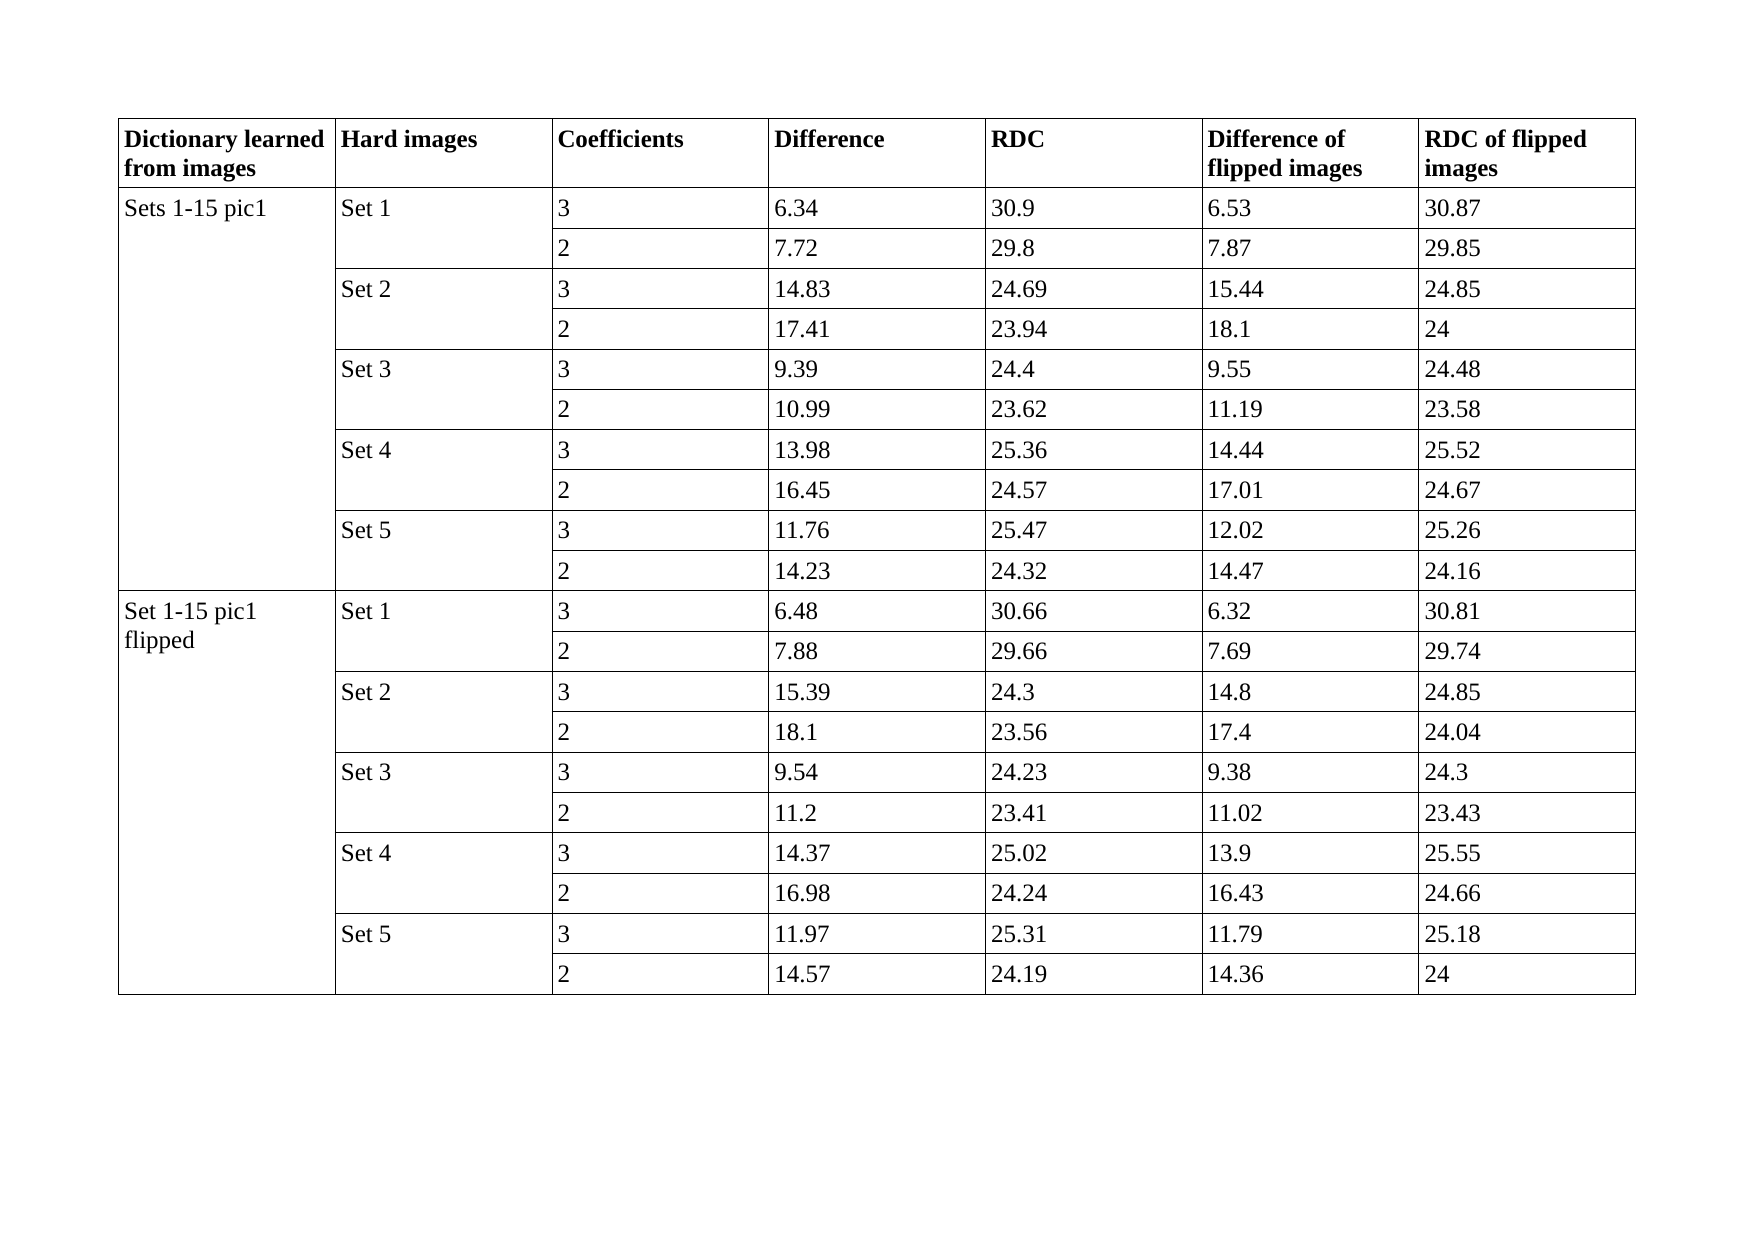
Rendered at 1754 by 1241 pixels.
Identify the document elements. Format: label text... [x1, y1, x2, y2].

table_cell 29.66 [986, 632, 1202, 671]
table_header Coefficients [553, 119, 768, 187]
table_cell 14.23 [769, 551, 985, 590]
table_cell Set 1-15 pic1 flipped [119, 591, 335, 993]
table_cell 12.02 [1203, 511, 1418, 550]
table_cell 2 [553, 712, 768, 752]
table_cell 2 [553, 229, 768, 268]
table_cell 2 [553, 309, 768, 348]
table_cell 14.8 [1203, 672, 1418, 711]
table_cell 6.53 [1203, 188, 1418, 227]
table_cell 3 [553, 188, 768, 227]
table_cell Set 3 [336, 350, 552, 429]
table_cell 16.43 [1203, 874, 1418, 913]
table_cell 24.85 [1419, 269, 1635, 308]
table_cell 23.56 [986, 712, 1202, 752]
table_cell 17.41 [769, 309, 985, 348]
table_cell 2 [553, 632, 768, 671]
table_cell 14.36 [1203, 954, 1418, 993]
table_header Difference of flipped images [1203, 119, 1418, 187]
table_cell 11.79 [1203, 914, 1418, 953]
table_cell 18.1 [769, 712, 985, 752]
table_cell 2 [553, 874, 768, 913]
table_cell 24.57 [986, 470, 1202, 510]
table_cell 9.55 [1203, 350, 1418, 389]
table_cell 7.88 [769, 632, 985, 671]
table_cell 14.44 [1203, 430, 1418, 469]
table_cell 23.94 [986, 309, 1202, 348]
table_cell 24.4 [986, 350, 1202, 389]
table_cell 24.04 [1419, 712, 1635, 752]
table_cell 3 [553, 591, 768, 631]
table_cell 25.52 [1419, 430, 1635, 469]
table_header Dictionary learned from images [119, 119, 335, 187]
table_cell Set 2 [336, 269, 552, 348]
table_cell 2 [553, 470, 768, 510]
table_cell 3 [553, 430, 768, 469]
table_cell 24.69 [986, 269, 1202, 308]
table_cell Set 1 [336, 188, 552, 268]
table_cell 6.34 [769, 188, 985, 227]
table_cell 16.45 [769, 470, 985, 510]
table_cell 7.69 [1203, 632, 1418, 671]
table_header Hard images [336, 119, 552, 187]
table_cell 15.44 [1203, 269, 1418, 308]
table_cell 3 [553, 833, 768, 872]
table_cell 24 [1419, 954, 1635, 993]
table_cell 23.43 [1419, 793, 1635, 832]
table_cell 24.3 [1419, 753, 1635, 792]
table_cell 25.47 [986, 511, 1202, 550]
table_cell 24.23 [986, 753, 1202, 792]
table_cell 24.66 [1419, 874, 1635, 913]
table_cell Set 5 [336, 511, 552, 590]
table_cell 3 [553, 511, 768, 550]
table_cell 30.9 [986, 188, 1202, 227]
table_cell 24.67 [1419, 470, 1635, 510]
table_cell 11.19 [1203, 390, 1418, 429]
table_cell Set 1 [336, 591, 552, 671]
table_cell 3 [553, 672, 768, 711]
table_cell 11.76 [769, 511, 985, 550]
table_cell 13.98 [769, 430, 985, 469]
table_cell 3 [553, 914, 768, 953]
table_cell 10.99 [769, 390, 985, 429]
table_cell 15.39 [769, 672, 985, 711]
table_cell 14.37 [769, 833, 985, 872]
table_header RDC of flipped images [1419, 119, 1635, 187]
table_cell 14.83 [769, 269, 985, 308]
table_cell 2 [553, 954, 768, 993]
table_cell 25.02 [986, 833, 1202, 872]
table_cell 24.32 [986, 551, 1202, 590]
table_cell Set 2 [336, 672, 552, 752]
table_cell Set 4 [336, 833, 552, 913]
table_cell 7.87 [1203, 229, 1418, 268]
table_cell 6.48 [769, 591, 985, 631]
table_cell 24 [1419, 309, 1635, 348]
table_cell 25.55 [1419, 833, 1635, 872]
table_cell 2 [553, 390, 768, 429]
table_cell 23.62 [986, 390, 1202, 429]
table_cell 3 [553, 350, 768, 389]
table_cell Set 5 [336, 914, 552, 993]
table_cell 25.26 [1419, 511, 1635, 550]
table_cell 9.38 [1203, 753, 1418, 792]
table_cell Sets 1-15 pic1 [119, 188, 335, 590]
table_cell 9.39 [769, 350, 985, 389]
table_cell 14.47 [1203, 551, 1418, 590]
table_cell 16.98 [769, 874, 985, 913]
table_cell 24.19 [986, 954, 1202, 993]
table_cell 6.32 [1203, 591, 1418, 631]
table_cell 13.9 [1203, 833, 1418, 872]
table_cell 17.01 [1203, 470, 1418, 510]
table_cell 25.31 [986, 914, 1202, 953]
table_cell 11.97 [769, 914, 985, 953]
table_cell 30.66 [986, 591, 1202, 631]
table_cell 24.48 [1419, 350, 1635, 389]
table_cell 25.36 [986, 430, 1202, 469]
table_cell 30.87 [1419, 188, 1635, 227]
table_cell 29.8 [986, 229, 1202, 268]
table_cell 11.02 [1203, 793, 1418, 832]
table_header Difference [769, 119, 985, 187]
table_cell 24.3 [986, 672, 1202, 711]
table_cell 23.41 [986, 793, 1202, 832]
table_cell 29.85 [1419, 229, 1635, 268]
table_cell 25.18 [1419, 914, 1635, 953]
table_cell 2 [553, 551, 768, 590]
table_cell 9.54 [769, 753, 985, 792]
table_cell 18.1 [1203, 309, 1418, 348]
table_cell 7.72 [769, 229, 985, 268]
table_cell 3 [553, 269, 768, 308]
table_cell Set 4 [336, 430, 552, 510]
table_cell 2 [553, 793, 768, 832]
table_header RDC [986, 119, 1202, 187]
table_cell 24.16 [1419, 551, 1635, 590]
table_cell 17.4 [1203, 712, 1418, 752]
table_cell 3 [553, 753, 768, 792]
table_cell 14.57 [769, 954, 985, 993]
table_cell 30.81 [1419, 591, 1635, 631]
table_cell 24.24 [986, 874, 1202, 913]
table_cell Set 3 [336, 753, 552, 832]
table_cell 29.74 [1419, 632, 1635, 671]
table_cell 23.58 [1419, 390, 1635, 429]
table_cell 11.2 [769, 793, 985, 832]
table_cell 24.85 [1419, 672, 1635, 711]
